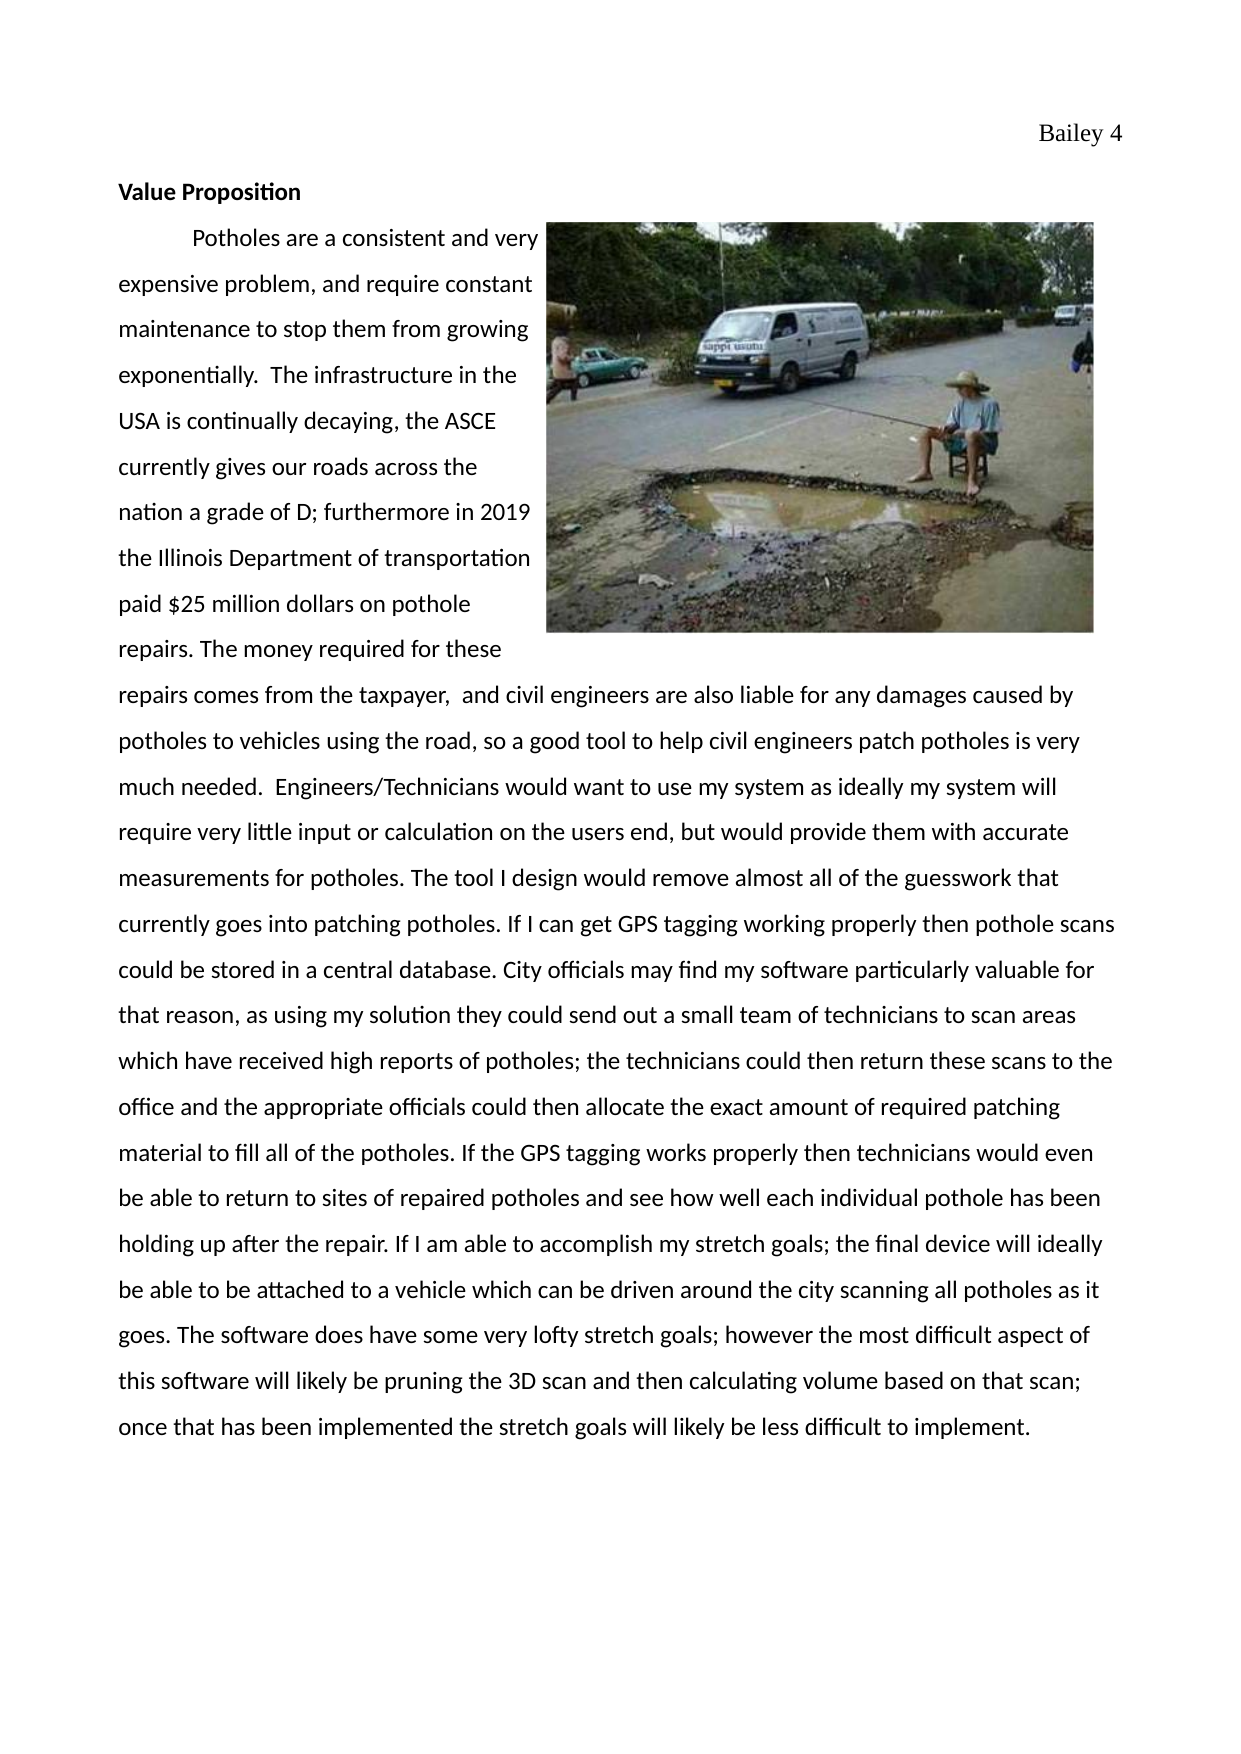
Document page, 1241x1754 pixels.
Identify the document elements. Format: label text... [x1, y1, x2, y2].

picture [545, 222, 1095, 634]
text Value Proposition [118, 176, 1122, 207]
text Potholes are a consistent and very expensive problem, and require constant maintenance to stop them from growing exponentially. The infrastructure in the USA is continually decaying, the ASCE currently gives our roads across the nation a grade of D; furthermore in 2019 the Illinois Department of transportation paid $25 million dollars on pothole repairs. The money required for these repairs comes from the taxpayer, and civil engineers are also liable for any damages caused by potholes to vehicles using the road, so a good tool to help civil engineers patch potholes is very much needed. Engineers/Technicians would want to use my system as ideally my system will require very little input or calculation on the users end, but would provide them with accurate measurements for potholes. The tool I design would remove almost all of the guesswork that currently goes into patching potholes. If I can get GPS tagging working properly then pothole scans could be stored in a central database. City officials may find my software particularly valuable for that reason, as using my solution they could send out a small team of technicians to scan areas which have received high reports of potholes; the technicians could then return these scans to the office and the appropriate officials could then allocate the exact amount of required patching material to fill all of the potholes. If the GPS tagging works properly then technicians would even be able to return to sites of repaired potholes and see how well each individual pothole has been holding up after the repair. If I am able to accomplish my stretch goals; the final device will ideally be able to be attached to a vehicle which can be driven around the city scanning all potholes as it goes. The software does have some very lofty stretch goals; however the most difficult aspect of this software will likely be pruning the 3D scan and then calculating volume based on that scan; once that has been implemented the stretch goals will likely be less difficult to implement. [118, 222, 1122, 1442]
